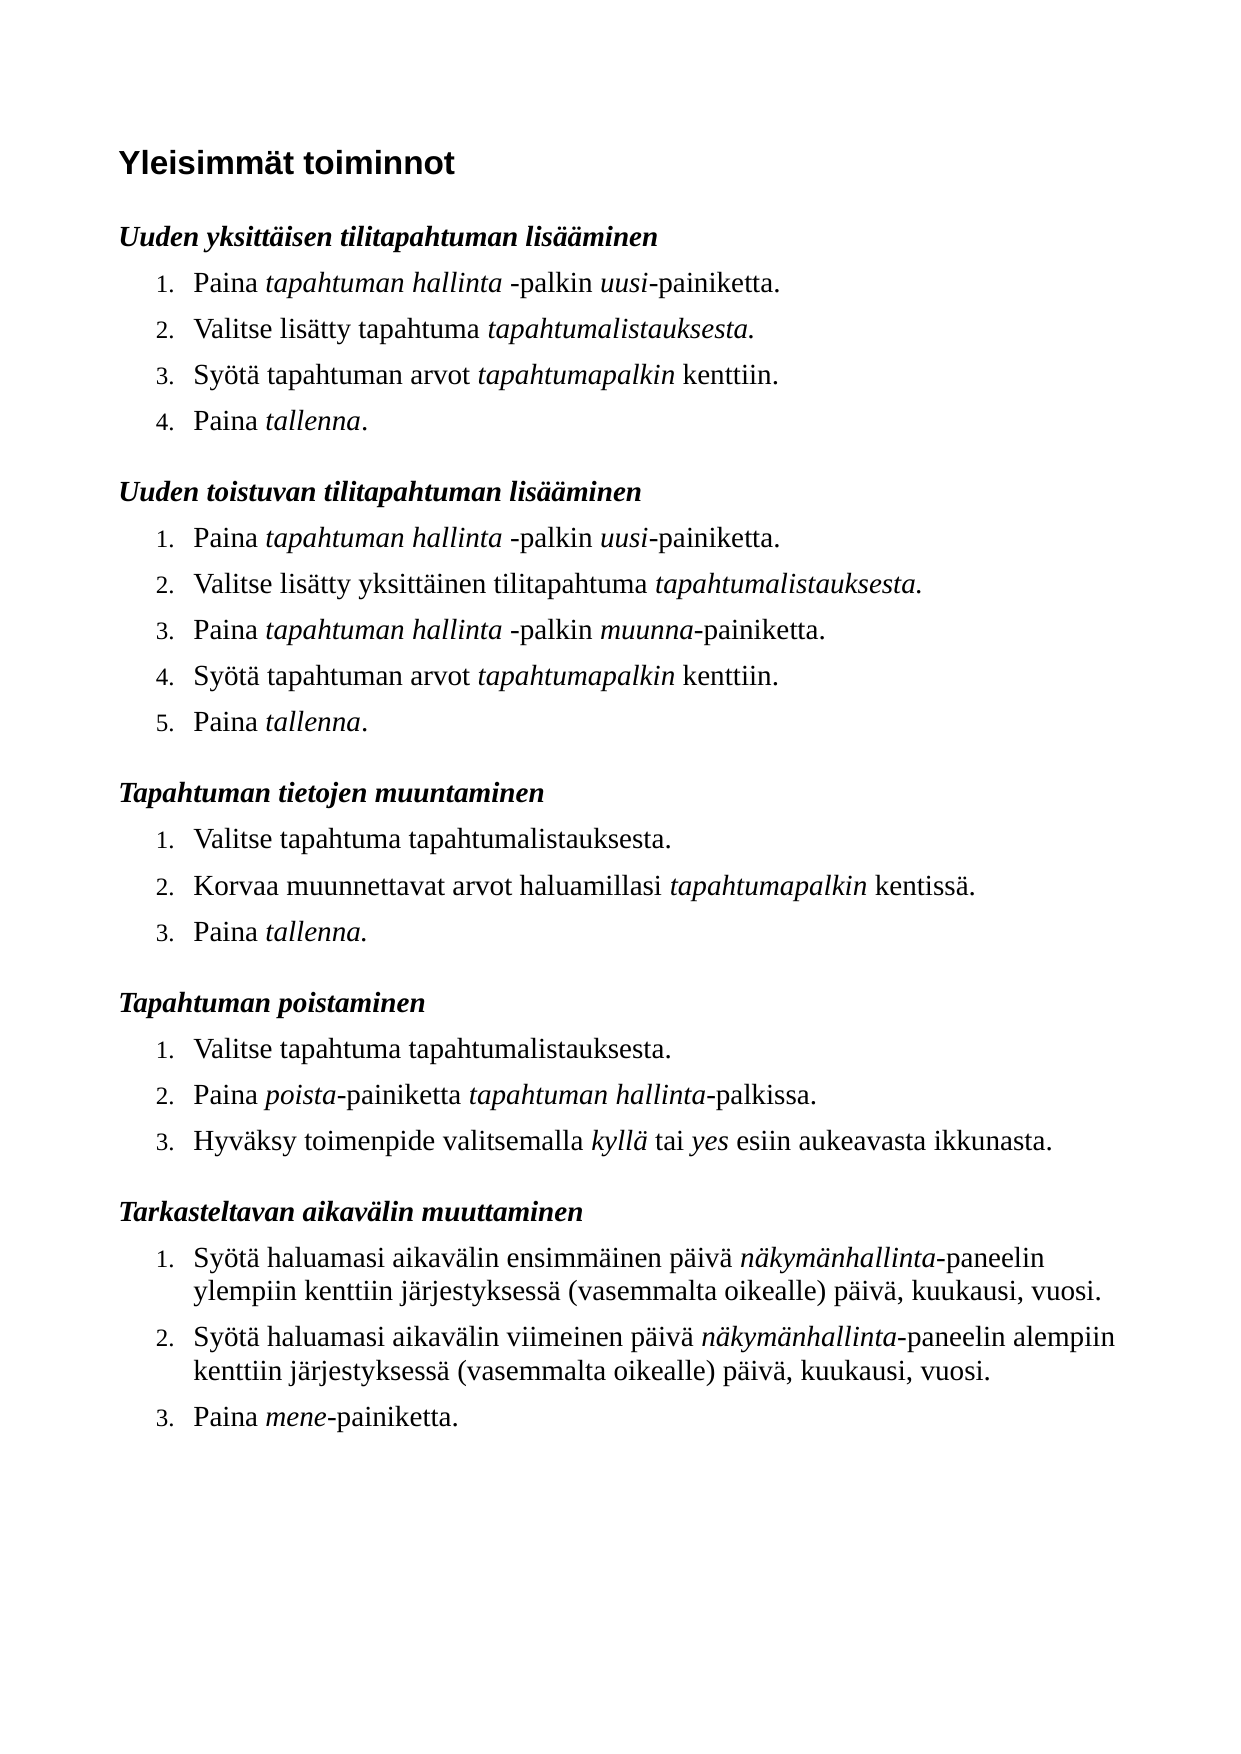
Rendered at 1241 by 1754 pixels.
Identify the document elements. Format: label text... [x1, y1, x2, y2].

list Paina tallenna. [156, 403, 1122, 437]
subtitle Tapahtuman tietojen muuntaminen [118, 776, 1122, 809]
list Syötä tapahtuman arvot tapahtumapalkin kenttiin. [156, 357, 1122, 391]
subtitle Tarkasteltavan aikavälin muuttaminen [118, 1194, 1122, 1227]
list Paina poista-painiketta tapahtuman hallinta-palkissa. [156, 1077, 1122, 1110]
subtitle Tapahtuman poistaminen [118, 985, 1122, 1018]
list Paina tapahtuman hallinta -palkin muunna-painiketta. [156, 612, 1122, 646]
subtitle Yleisimmät toiminnot [118, 143, 1122, 182]
list Syötä haluamasi aikavälin viimeinen päivä näkymänhallinta-paneelin alempiin kenttiin järjestyksessä (vasemmalta oikealle) päivä, kuukausi, vuosi. [156, 1319, 1122, 1387]
list Valitse tapahtuma tapahtumalistauksesta. [156, 822, 1122, 855]
list Korvaa muunnettavat arvot haluamillasi tapahtumapalkin kentissä. [156, 868, 1122, 901]
list Valitse lisätty yksittäinen tilitapahtuma tapahtumalistauksesta. [156, 566, 1122, 600]
list Paina tapahtuman hallinta -palkin uusi-painiketta. [156, 520, 1122, 554]
list Paina tallenna. [156, 914, 1122, 947]
list Paina tallenna. [156, 704, 1122, 738]
list Paina tapahtuman hallinta -palkin uusi-painiketta. [156, 265, 1122, 299]
list Valitse tapahtuma tapahtumalistauksesta. [156, 1031, 1122, 1064]
subtitle Uuden yksittäisen tilitapahtuman lisääminen [118, 219, 1122, 253]
list Hyväksy toimenpide valitsemalla kyllä tai yes esiin aukeavasta ikkunasta. [156, 1123, 1122, 1156]
list Valitse lisätty tapahtuma tapahtumalistauksesta. [156, 311, 1122, 345]
subtitle Uuden toistuvan tilitapahtuman lisääminen [118, 474, 1122, 508]
list Paina mene-painiketta. [156, 1399, 1122, 1433]
list Syötä haluamasi aikavälin ensimmäinen päivä näkymänhallinta-paneelin ylempiin kenttiin järjestyksessä (vasemmalta oikealle) päivä, kuukausi, vuosi. [156, 1240, 1122, 1307]
list Syötä tapahtuman arvot tapahtumapalkin kenttiin. [156, 658, 1122, 692]
